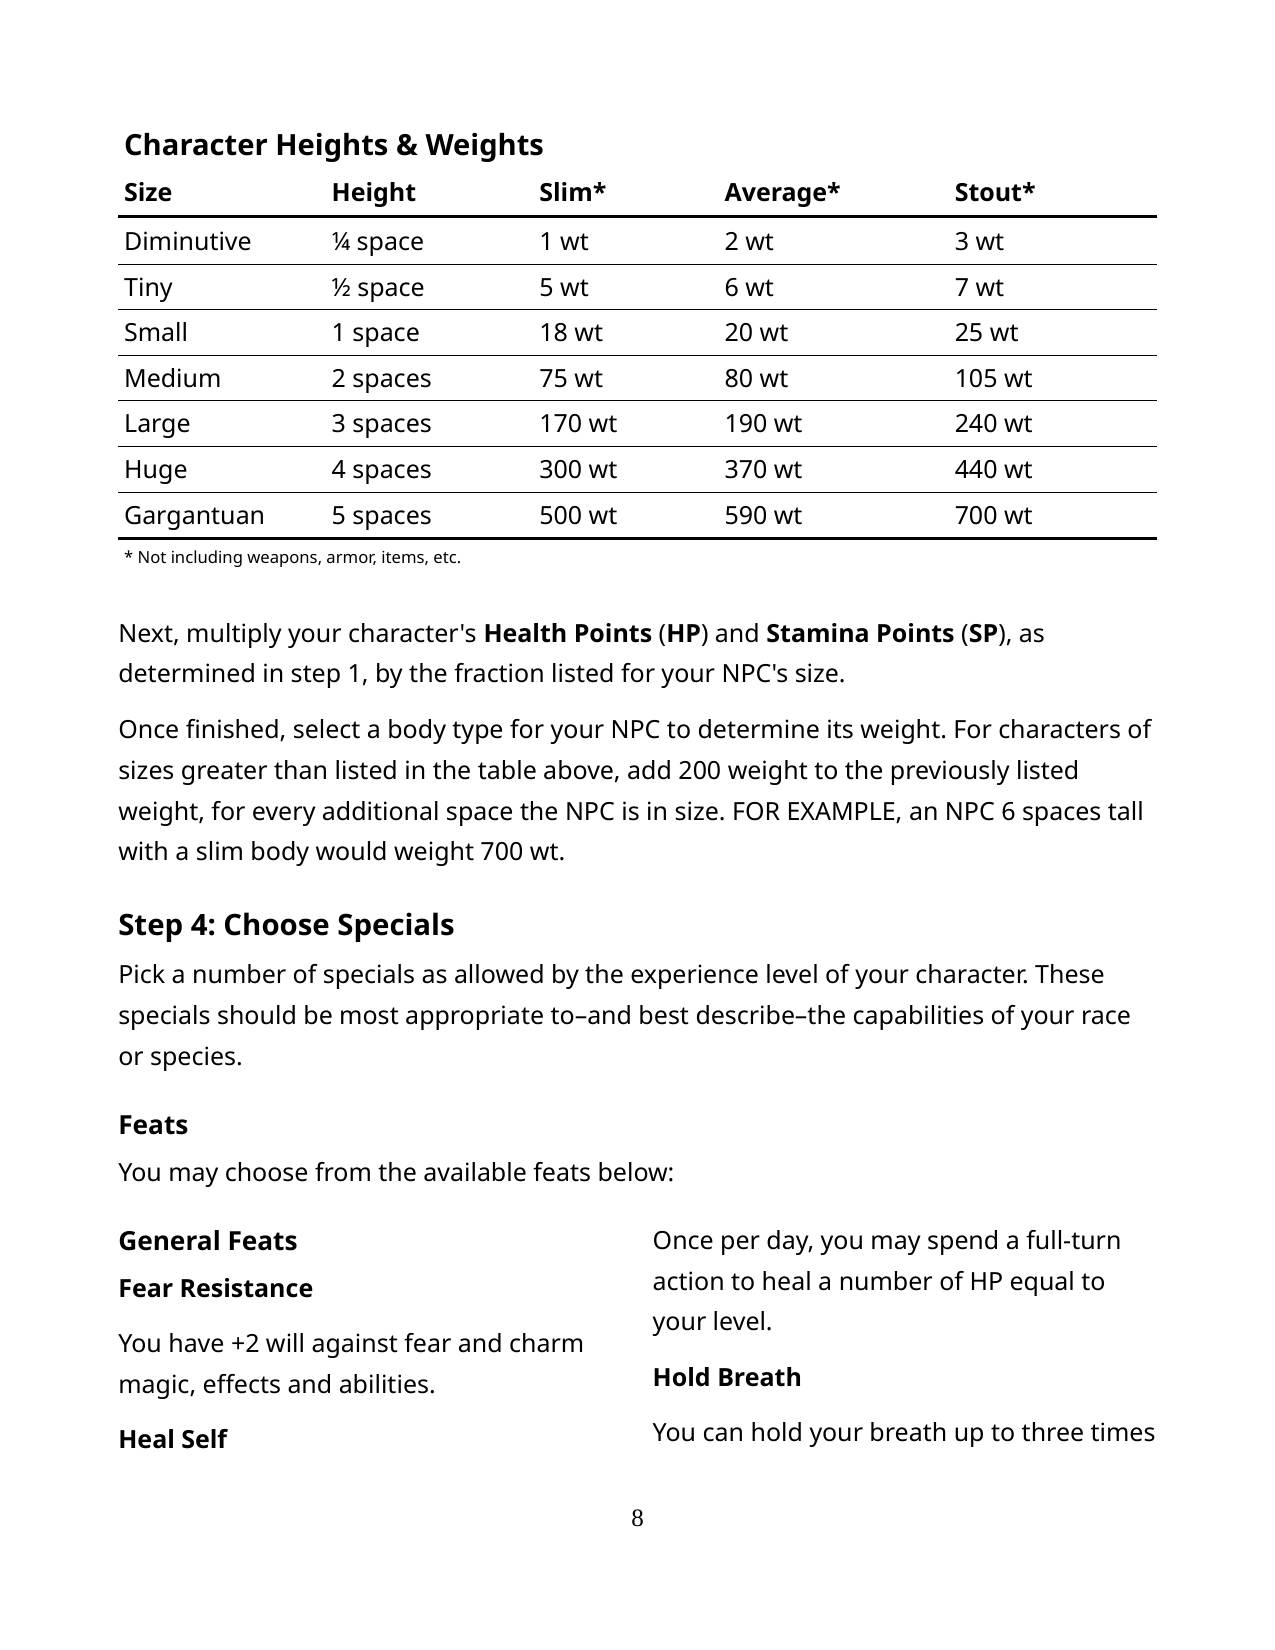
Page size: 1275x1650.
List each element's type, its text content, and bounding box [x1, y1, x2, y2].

table_cell Small [118, 310, 326, 355]
text Fear Resistance [118, 1271, 622, 1304]
table_cell 300 wt [534, 447, 718, 492]
text Once finished, select a body type for your NPC to determine its weight. For characters of sizes greater than listed in the table above, add 200 weight to the previously listed weight, for every additional space the NPC is in size. FOR EXAMPLE, an NPC 6 spaces tall with a slim body would weight 700 wt. [118, 712, 1157, 868]
table_cell 1 wt [534, 218, 718, 263]
table_cell Tiny [118, 265, 326, 309]
table_cell 1 space [326, 310, 533, 355]
table_cell 2 spaces [326, 356, 533, 400]
text Pick a number of specials as allowed by the experience level of your character. These specials should be most appropriate to–and best describe–the capabilities of your race or species. [118, 957, 1157, 1072]
text You may choose from the available feats below: [118, 1154, 1157, 1188]
table_cell 5 wt [534, 265, 718, 309]
table_cell 500 wt [534, 493, 718, 537]
table_cell 18 wt [534, 310, 718, 355]
subtitle Step 4: Choose Specials [118, 904, 1157, 944]
table_cell 75 wt [534, 356, 718, 400]
table_cell 20 wt [719, 310, 949, 355]
table_cell Height [326, 169, 533, 215]
table_cell 2 wt [719, 218, 949, 263]
table_cell 6 wt [719, 265, 949, 309]
table_cell Slim* [534, 169, 718, 215]
table_cell Large [118, 401, 326, 446]
table_cell Average* [719, 169, 949, 215]
text Hold Breath [652, 1359, 1157, 1393]
table_cell 7 wt [949, 265, 1157, 309]
table_cell 590 wt [719, 493, 949, 537]
table_cell Diminutive [118, 218, 326, 263]
table_cell 190 wt [719, 401, 949, 446]
table_cell * Not including weapons, armor, items, etc. [118, 540, 1157, 574]
table_cell 700 wt [949, 493, 1157, 537]
table_cell 3 wt [949, 218, 1157, 263]
table_cell Gargantuan [118, 493, 326, 537]
text Heal Self [118, 1422, 622, 1456]
table_cell 80 wt [719, 356, 949, 400]
subtitle Feats [118, 1106, 1157, 1142]
table_cell 440 wt [949, 447, 1157, 492]
table_cell 4 spaces [326, 447, 533, 492]
table_cell Size [118, 169, 326, 215]
table_cell 370 wt [719, 447, 949, 492]
text You can hold your breath up to three times [652, 1415, 1157, 1449]
text Next, multiply your character's Health Points (HP) and Stamina Points (SP), as determined in step 1, by the fraction listed for your NPC's size. [118, 574, 1157, 690]
table_cell Medium [118, 356, 326, 400]
table_cell Huge [118, 447, 326, 492]
table_cell 5 spaces [326, 493, 533, 537]
subtitle General Feats [118, 1222, 622, 1258]
table_cell Stout* [949, 169, 1157, 215]
table_cell 240 wt [949, 401, 1157, 446]
table_cell ¼ space [326, 218, 533, 263]
table_header Character Heights & Weights [118, 118, 1157, 169]
table_cell 25 wt [949, 310, 1157, 355]
table_cell 3 spaces [326, 401, 533, 446]
table_cell 170 wt [534, 401, 718, 446]
text Once per day, you may spend a full-turn action to heal a number of HP equal to your level. [652, 1222, 1157, 1338]
table_cell 105 wt [949, 356, 1157, 400]
table_cell ½ space [326, 265, 533, 309]
text You have +2 will against fear and charm magic, effects and abilities. [118, 1326, 622, 1401]
